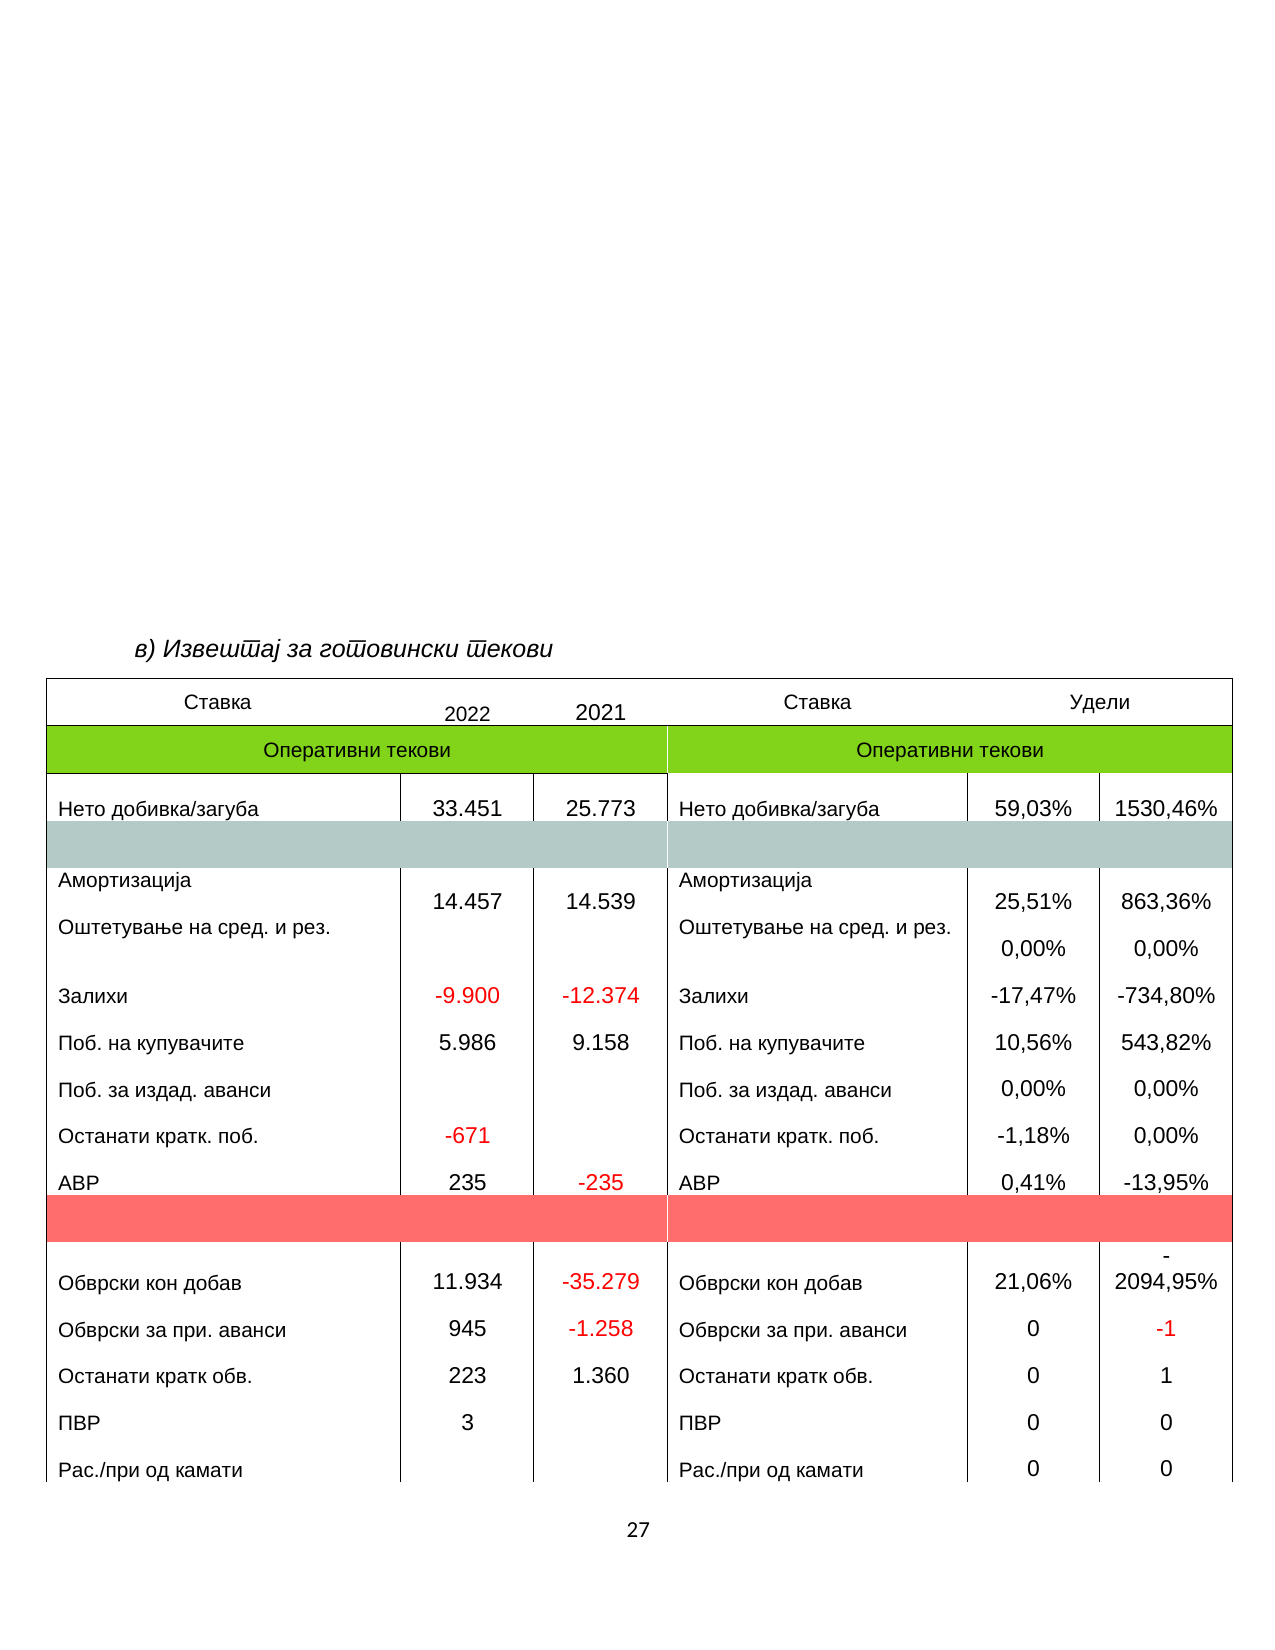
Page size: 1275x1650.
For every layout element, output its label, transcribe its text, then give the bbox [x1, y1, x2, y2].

table_cell Оперативни текови [668, 726, 1232, 773]
table_cell Останати кратк обв. [47, 1341, 400, 1388]
table_cell Обврски за при. аванси [668, 1295, 967, 1341]
table_cell -671 [401, 1102, 533, 1148]
table_cell [47, 821, 667, 868]
table_cell -734,80% [1100, 961, 1232, 1008]
table_cell Нето добивка/загуба [47, 774, 400, 821]
table_cell 0 [968, 1388, 1099, 1435]
table_cell 3 [401, 1388, 533, 1435]
table_cell [1233, 961, 1256, 1008]
table_cell [1233, 1341, 1256, 1388]
table_cell Поб. на купувачите [47, 1008, 400, 1055]
table_cell 59,03% [968, 773, 1099, 821]
table_cell [534, 1388, 667, 1435]
table_cell -2094,95% [1100, 1242, 1232, 1294]
table_cell [1233, 1102, 1256, 1148]
table_cell 0 [1100, 1435, 1232, 1482]
table_header [1233, 678, 1256, 725]
table_cell [668, 1195, 1232, 1242]
table_header 2021 [534, 679, 667, 725]
table_cell 10,56% [968, 1008, 1099, 1055]
table_cell Амортизација [47, 868, 400, 914]
table_cell Обврски за при. аванси [47, 1295, 400, 1341]
table_cell 25,51% [968, 868, 1099, 914]
table_cell [1233, 1055, 1256, 1102]
table_cell 1530,46% [1100, 773, 1232, 821]
table_cell 945 [401, 1295, 533, 1341]
table_cell Оперативни текови [47, 726, 667, 773]
table_cell Нето добивка/загуба [668, 773, 967, 821]
table_cell 0 [968, 1435, 1099, 1482]
table_cell [47, 1195, 667, 1242]
table_cell 0,41% [968, 1148, 1099, 1195]
table_cell АВР [47, 1148, 400, 1195]
table_cell Останати кратк. поб. [668, 1102, 967, 1148]
table_cell [534, 915, 667, 961]
table_cell 235 [401, 1148, 533, 1195]
table_cell [1233, 1435, 1256, 1482]
table_cell 543,82% [1100, 1008, 1232, 1055]
text в) Извештај за готовински текови [134, 633, 1126, 662]
table_cell 5.986 [401, 1008, 533, 1055]
table_cell [1233, 868, 1256, 914]
table_cell 223 [401, 1341, 533, 1388]
table_cell 1.360 [534, 1341, 667, 1388]
table_cell Амортизација [668, 868, 967, 914]
table_cell Обврски кон добав [47, 1242, 400, 1294]
table_cell -9.900 [401, 961, 533, 1008]
table_cell 0 [968, 1341, 1099, 1388]
table_cell [401, 1055, 533, 1102]
table_cell [1233, 1388, 1256, 1435]
table_header 2022 [401, 679, 534, 725]
table_cell АВР [668, 1148, 967, 1195]
table_cell [1233, 1195, 1256, 1242]
table_cell [1233, 1242, 1256, 1294]
table_cell -1,18% [968, 1102, 1099, 1148]
table_cell [668, 821, 1232, 868]
table_cell [534, 1055, 667, 1102]
table_cell -1 [1100, 1295, 1232, 1341]
table_cell Рас./при од камати [668, 1435, 967, 1482]
table_cell [401, 1435, 533, 1482]
table_cell -13,95% [1100, 1148, 1232, 1195]
table_cell 0 [968, 1295, 1099, 1341]
table_cell Обврски кон добав [668, 1242, 967, 1294]
table_cell Поб. за издад. аванси [668, 1055, 967, 1102]
table_header Удели [967, 679, 1232, 725]
table_cell [1233, 1148, 1256, 1195]
table_cell ПВР [668, 1388, 967, 1435]
table_header Ставка [668, 679, 967, 725]
table_cell 14.539 [534, 868, 667, 914]
table_cell -35.279 [534, 1242, 667, 1294]
table_cell 0,00% [1100, 915, 1232, 961]
table_cell -1.258 [534, 1295, 667, 1341]
table_header Ставка [47, 679, 401, 725]
table_cell -235 [534, 1148, 667, 1195]
table_cell 1 [1100, 1341, 1232, 1388]
table_cell Оштетување на сред. и рез. [668, 915, 967, 961]
table_cell 33.451 [401, 774, 533, 821]
table_cell ПВР [47, 1388, 400, 1435]
table_cell [1233, 1008, 1256, 1055]
table_cell 14.457 [401, 868, 533, 914]
table_cell Залихи [47, 961, 400, 1008]
table_cell 11.934 [401, 1242, 533, 1294]
table_cell [1233, 773, 1256, 821]
table_cell Останати кратк. поб. [47, 1102, 400, 1148]
table_cell 0 [1100, 1388, 1232, 1435]
table_cell [1233, 915, 1256, 961]
table_cell 9.158 [534, 1008, 667, 1055]
table_cell -12.374 [534, 961, 667, 1008]
table_cell Поб. на купувачите [668, 1008, 967, 1055]
table_cell [1233, 725, 1256, 773]
table_cell Оштетување на сред. и рез. [47, 915, 400, 961]
table_cell [1233, 821, 1256, 868]
table_cell Рас./при од камати [47, 1435, 400, 1482]
table_cell 0,00% [968, 1055, 1099, 1102]
table_cell [1233, 1295, 1256, 1341]
table_cell Залихи [668, 961, 967, 1008]
table_cell -17,47% [968, 961, 1099, 1008]
table_cell 863,36% [1100, 868, 1232, 914]
table_cell 0,00% [1100, 1102, 1232, 1148]
table_cell 0,00% [1100, 1055, 1232, 1102]
table_cell 25.773 [534, 774, 667, 821]
table_cell [534, 1435, 667, 1482]
table_cell 0,00% [968, 915, 1099, 961]
table_cell 21,06% [968, 1242, 1099, 1294]
table_cell Поб. за издад. аванси [47, 1055, 400, 1102]
table_cell Останати кратк обв. [668, 1341, 967, 1388]
table_cell [534, 1102, 667, 1148]
table_cell [401, 915, 533, 961]
